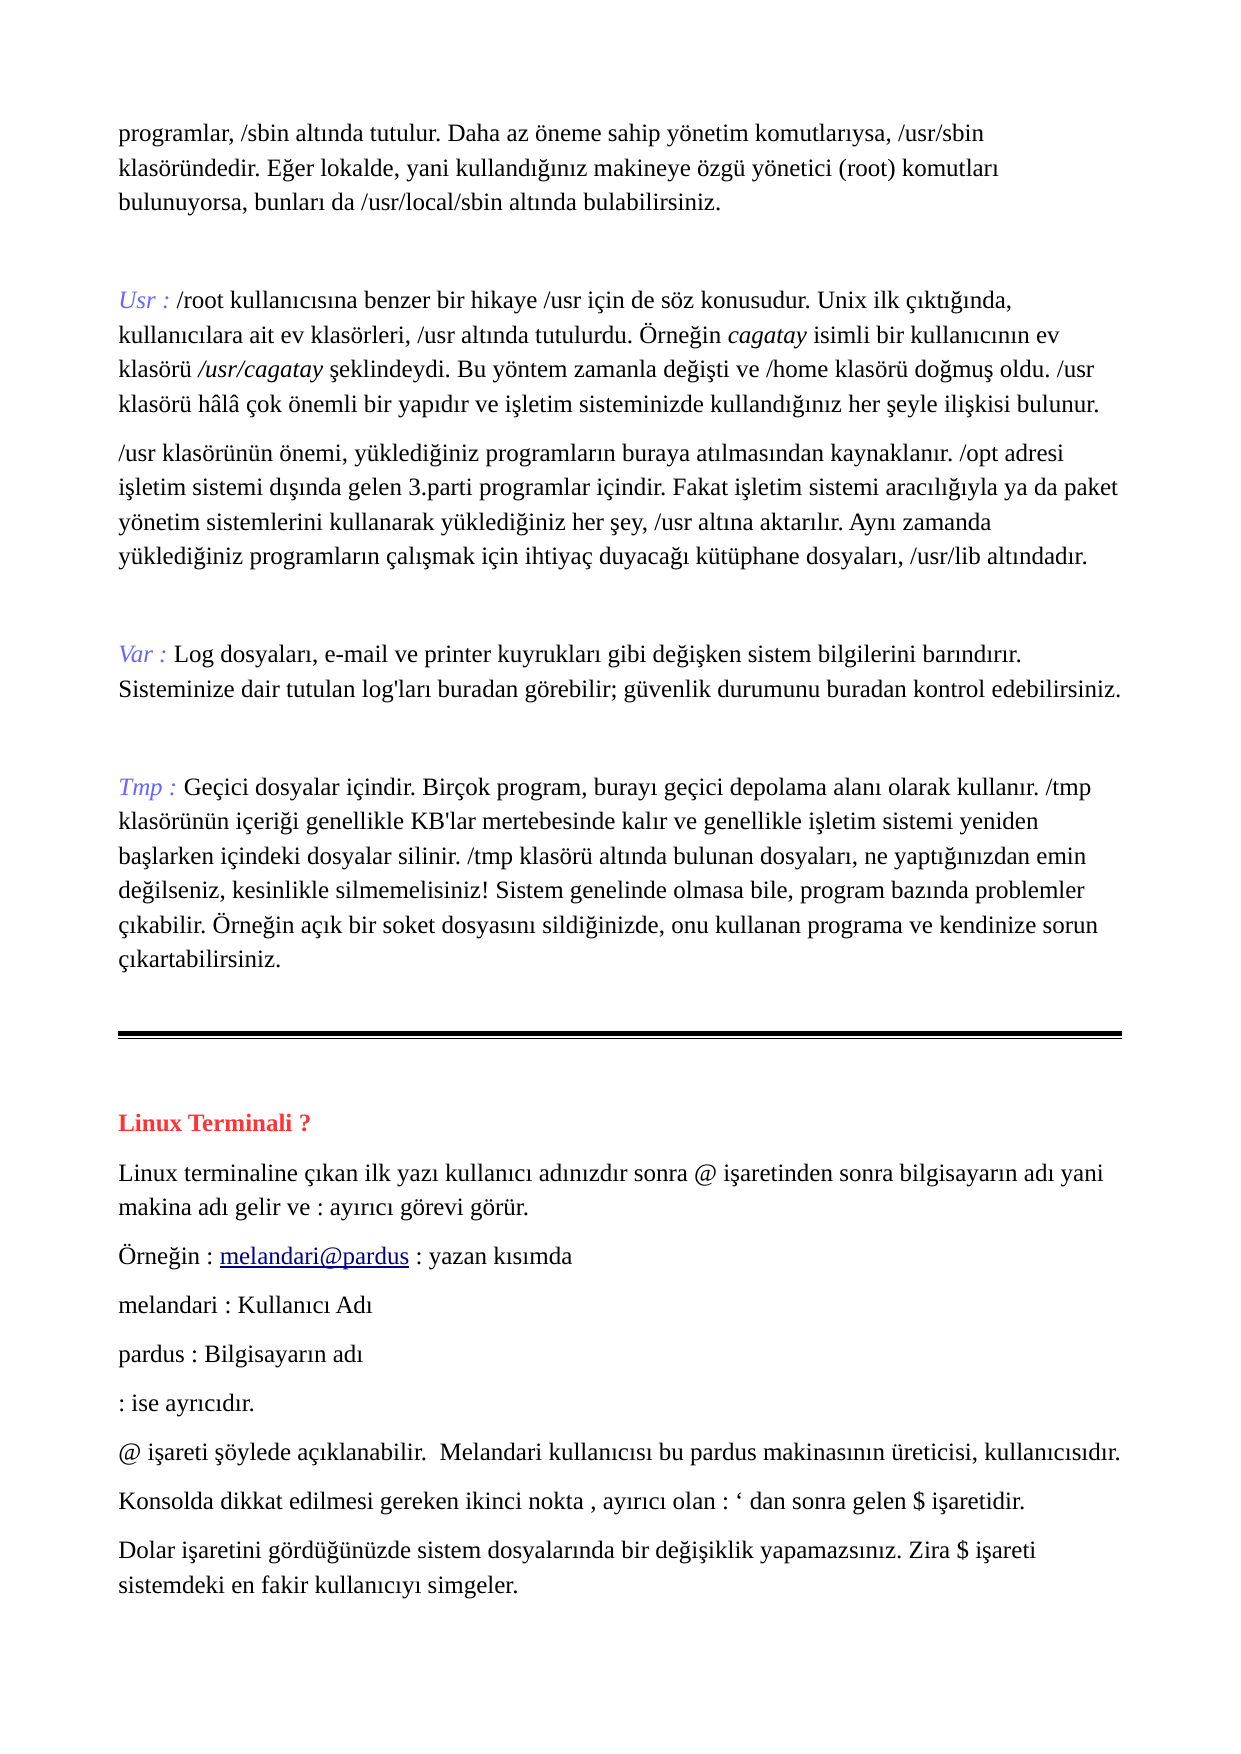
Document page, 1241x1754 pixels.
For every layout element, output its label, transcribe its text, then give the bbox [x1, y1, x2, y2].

text /usr klasörünün önemi, yüklediğiniz programların buraya atılmasından kaynaklanır. /opt adresi işletim sistemi dışında gelen 3.parti programlar içindir. Fakat işletim sistemi aracılığıyla ya da paket yönetim sistemlerini kullanarak yüklediğiniz her şey, /usr altına aktarılır. Aynı zamanda yüklediğiniz programların çalışmak için ihtiyaç duyacağı kütüphane dosyaları, /usr/lib altındadır. [118, 438, 1122, 570]
text melandari : Kullanıcı Adı [118, 1290, 1122, 1319]
text pardus : Bilgisayarın adı [118, 1339, 1122, 1368]
text Var : Log dosyaları, e-mail ve printer kuyrukları gibi değişken sistem bilgilerini barındırır. Sisteminize dair tutulan log'ları buradan görebilir; güvenlik durumunu buradan kontrol edebilirsiniz. [118, 639, 1122, 702]
text : ise ayrıcıdır. [118, 1388, 1122, 1417]
text Linux terminaline çıkan ilk yazı kullanıcı adınızdır sonra @ işaretinden sonra bilgisayarın adı yani makina adı gelir ve : ayırıcı görevi görür. [118, 1158, 1122, 1221]
text Örneğin : melandari@pardus : yazan kısımda [118, 1241, 1122, 1270]
text Tmp : Geçici dosyalar içindir. Birçok program, burayı geçici depolama alanı olarak kullanır. /tmp klasörünün içeriği genellikle KB'lar mertebesinde kalır ve genellikle işletim sistemi yeniden başlarken içindeki dosyalar silinir. /tmp klasörü altında bulunan dosyaları, ne yaptığınızdan emin değilseniz, kesinlikle silmemelisiniz! Sistem genelinde olmasa bile, program bazında problemler çıkabilir. Örneğin açık bir soket dosyasını sildiğinizde, onu kullanan programa ve kendinize sorun çıkartabilirsiniz. [118, 772, 1122, 973]
text Dolar işaretini gördüğünüzde sistem dosyalarında bir değişiklik yapamazsınız. Zira $ işareti sistemdeki en fakir kullanıcıyı simgeler. [118, 1536, 1122, 1599]
text Linux Terminali ? [118, 1108, 1122, 1137]
text Usr : /root kullanıcısına benzer bir hikaye /usr için de söz konusudur. Unix ilk çıktığında, kullanıcılara ait ev klasörleri, /usr altında tutulurdu. Örneğin cagatay isimli bir kullanıcının ev klasörü /usr/cagatay şeklindeydi. Bu yöntem zamanla değişti ve /home klasörü doğmuş oldu. /usr klasörü hâlâ çok önemli bir yapıdır ve işletim sisteminizde kullandığınız her şeyle ilişkisi bulunur. [118, 285, 1122, 417]
text Konsolda dikkat edilmesi gereken ikinci nokta , ayırıcı olan : ‘ dan sonra gelen $ işaretidir. [118, 1486, 1122, 1515]
text programlar, /sbin altında tutulur. Daha az öneme sahip yönetim komutlarıysa, /usr/sbin klasöründedir. Eğer lokalde, yani kullandığınız makineye özgü yönetici (root) komutları bulunuyorsa, bunları da /usr/local/sbin altında bulabilirsiniz. [118, 118, 1122, 216]
text @ işareti şöylede açıklanabilir. Melandari kullanıcısı bu pardus makinasının üreticisi, kullanıcısıdır. [118, 1437, 1122, 1466]
